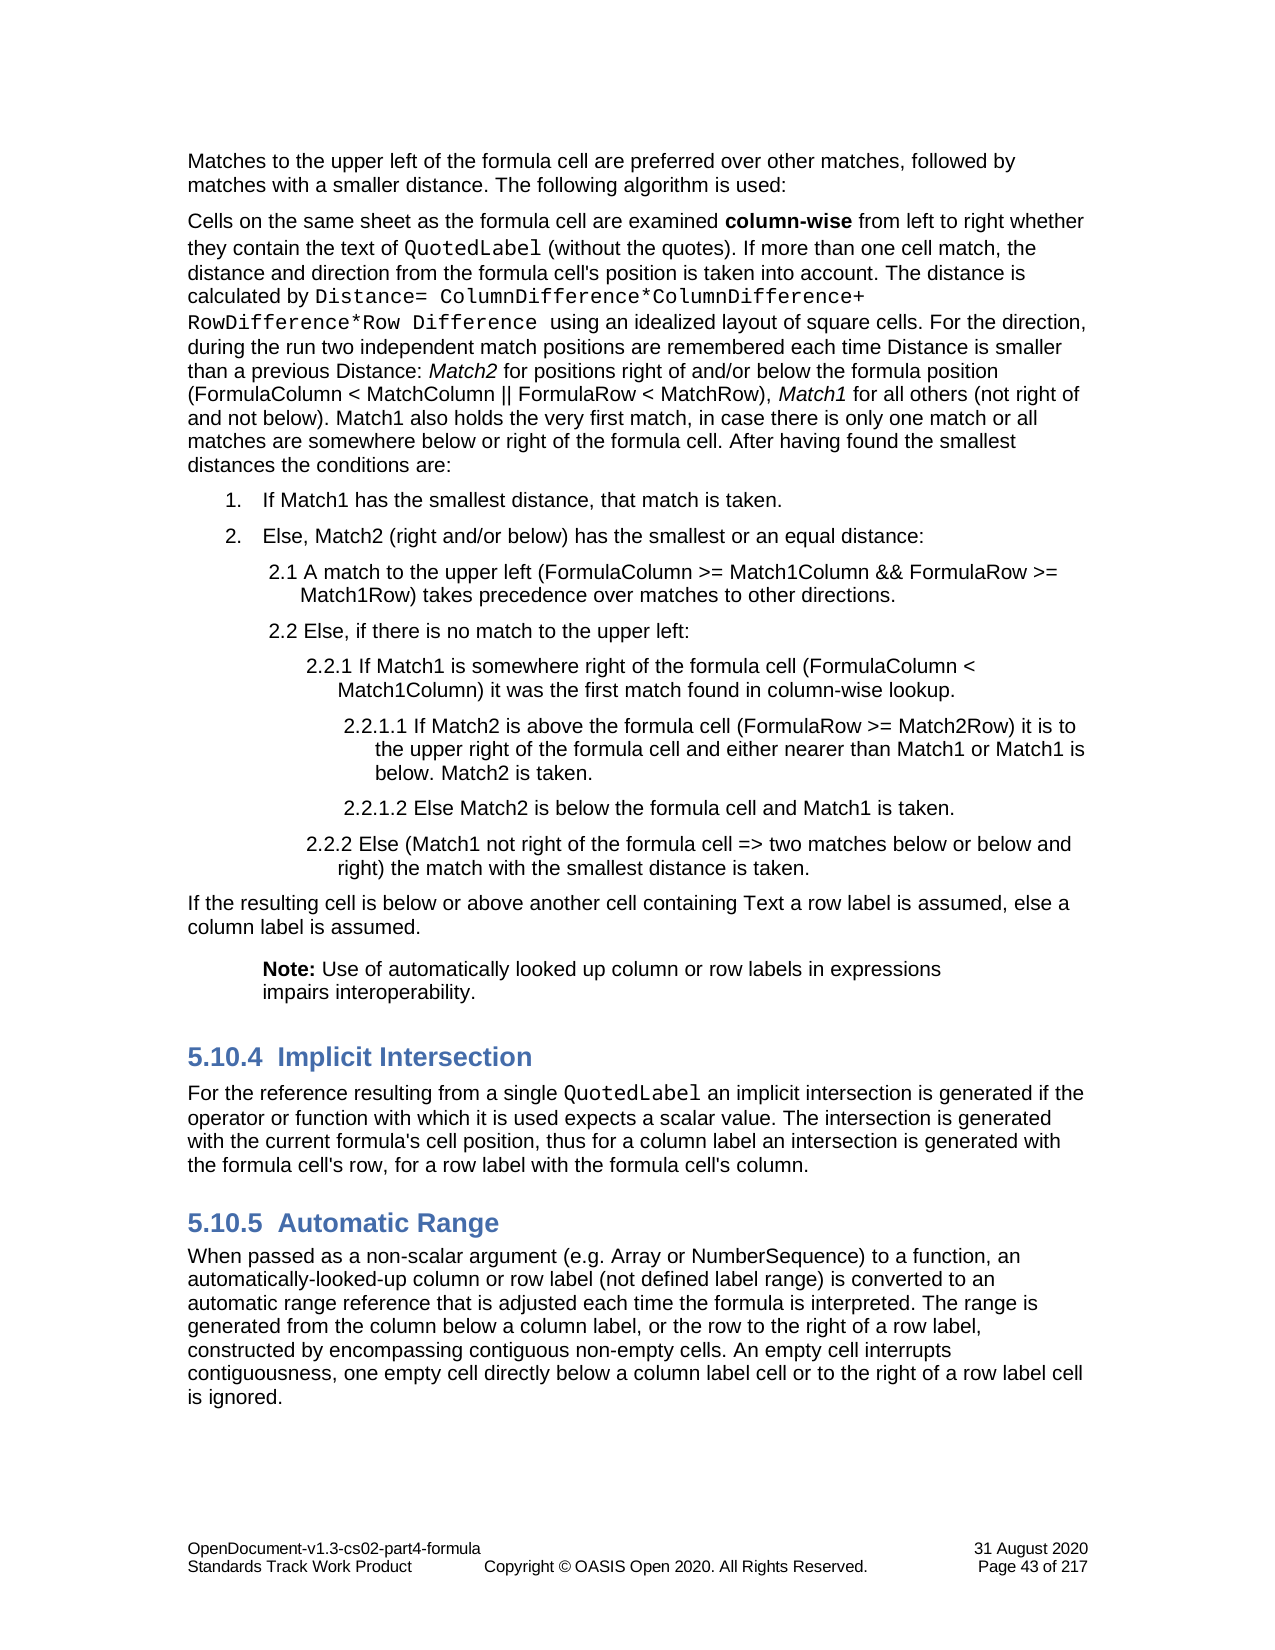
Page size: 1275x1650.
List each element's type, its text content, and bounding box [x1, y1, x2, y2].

list If Match2 is above the formula cell (FormulaRow >= Match2Row) it is to the upper right of the formula cell and either nearer than Match1 or Match1 is below. Match2 is taken. [337, 714, 1088, 785]
list If Match1 is somewhere right of the formula cell (FormulaColumn < Match1Column) it was the first match found in column-wise lookup. [300, 655, 1088, 702]
subtitle Implicit Intersection [187, 1042, 1088, 1072]
text Note: Use of automatically looked up column or row labels in expressions impairs interoperability. [262, 957, 1013, 1004]
text Matches to the upper left of the formula cell are preferred over other matches, followed by matches with a smaller distance. The following algorithm is used: [187, 150, 1088, 197]
list Else Match2 is below the formula cell and Match1 is taken. [337, 797, 1088, 820]
list Else, if there is no match to the upper left: [262, 619, 1088, 643]
subtitle Automatic Range [187, 1208, 1088, 1238]
text For the reference resulting from a single QuotedLabel an implicit intersection is generated if the operator or function with which it is used expects a scalar value. The intersection is generated with the current formula's cell position, thus for a column label an intersection is generated with the formula cell's row, for a row label with the formula cell's column. [187, 1078, 1088, 1177]
text When passed as a non-scalar argument (e.g. Array or NumberSequence) to a function, an automatically-looked-up column or row label (not defined label range) is converted to an automatic range reference that is adjusted each time the formula is interpreted. The range is generated from the column below a column label, or the row to the right of a row label, constructed by encompassing contiguous non-empty cells. An empty cell interrupts contiguousness, one empty cell directly below a column label cell or to the right of a row label cell is ignored. [187, 1244, 1088, 1409]
text Cells on the same sheet as the formula cell are examined column-wise from left to right whether they contain the text of QuotedLabel (without the quotes). If more than one cell match, the distance and direction from the formula cell's position is taken into account. The distance is calculated by Distance= ColumnDifference*ColumnDifference+ RowDifference*Row Difference using an idealized layout of square cells. For the direction, during the run two independent match positions are remembered each time Distance is smaller than a previous Distance: Match2 for positions right of and/or below the formula position (FormulaColumn < MatchColumn || FormulaRow < MatchRow), Match1 for all others (not right of and not below). Match1 also holds the very first match, in case there is only one match or all matches are somewhere below or right of the formula cell. After having found the smallest distances the conditions are: [187, 209, 1088, 477]
list A match to the upper left (FormulaColumn >= Match1Column && FormulaRow >= Match1Row) takes precedence over matches to other directions. [262, 560, 1088, 607]
list Else (Match1 not right of the formula cell => two matches below or below and right) the match with the smallest distance is taken. [300, 832, 1088, 879]
text If the resulting cell is below or above another cell containing Text a row label is assumed, else a column label is assumed. [187, 892, 1088, 939]
list If Match1 has the smallest distance, that match is taken. [225, 489, 1088, 512]
list Else, Match2 (right and/or below) has the smallest or an equal distance: [225, 524, 1088, 548]
